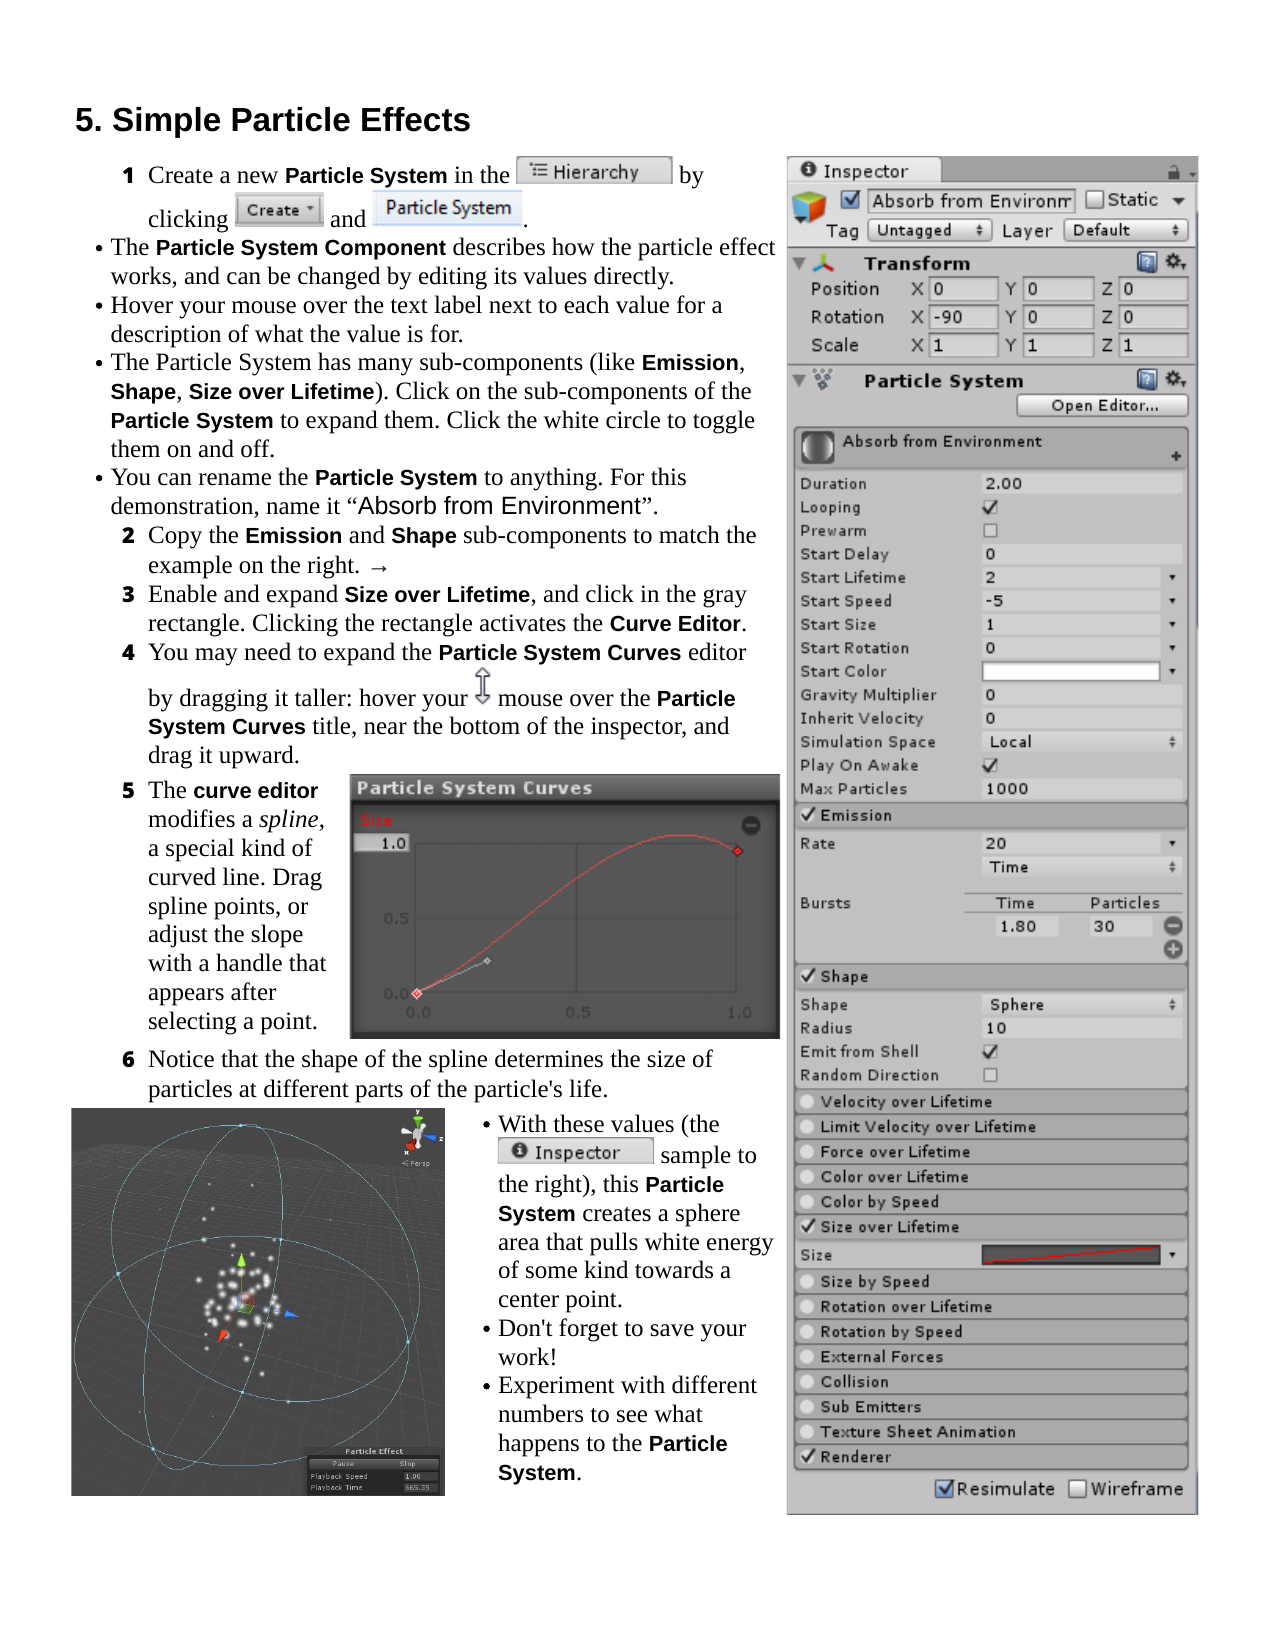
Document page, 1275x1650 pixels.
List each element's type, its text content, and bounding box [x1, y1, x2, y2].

picture [372, 189, 523, 227]
table_header With these values (the sample to the right), this Particle System creates a sphere area that pulls white energy of some kind towards a center point. Don't forget to save your work! Experiment with different numbers to see what happens to the Particle System. [455, 1103, 781, 1501]
table_header Create a new Particle System in the by clicking and . The Particle System Component describes how the particle effect works, and can be changed by editing its values directly. Hover your mouse over the text label next to each value for a description of what the value is for. The Particle System has many sub-components (like Emission, Shape, Size over Lifetime). Click on the sub-components of the Particle System to expand them. Click the white circle to toggle them on and off. You can rename the Particle System to anything. For this demonstration, name it “Absorb from Environment”. Copy the Emission and Shape sub-components to match the example on the right. → Enable and expand Size over Lifetime, and click in the gray rectangle. Clicking the rectangle activates the Curve Editor. You may need to expand the Particle System Curves editor by dragging it taller: hover your mouse over the Particle System Curves title, near the bottom of the inspector, and drag it upward. Notice that the shape of the spline determines the size of particles at different parts of the particle's life. [67, 1501, 781, 1536]
table_header [781, 151, 1198, 1536]
picture [71, 1108, 445, 1496]
picture [349, 774, 781, 1039]
picture [474, 667, 492, 706]
picture [497, 1137, 655, 1164]
table_header The curve editor modifies a spline, a special kind of curved line. Drag spline points, or adjust the slope with a handle that appears after selecting a point. [67, 769, 344, 1044]
subtitle 5. Simple Particle Effects [75, 100, 1200, 138]
table_header Create a new Particle System in the by clicking and . The Particle System Component describes how the particle effect works, and can be changed by editing its values directly. Hover your mouse over the text label next to each value for a description of what the value is for. The Particle System has many sub-components (like Emission, Shape, Size over Lifetime). Click on the sub-components of the Particle System to expand them. Click the white circle to toggle them on and off. You can rename the Particle System to anything. For this demonstration, name it “Absorb from Environment”. Copy the Emission and Shape sub-components to match the example on the right. → Enable and expand Size over Lifetime, and click in the gray rectangle. Clicking the rectangle activates the Curve Editor. You may need to expand the Particle System Curves editor by dragging it taller: hover your mouse over the Particle System Curves title, near the bottom of the inspector, and drag it upward. Notice that the shape of the spline determines the size of particles at different parts of the particle's life. [67, 1044, 781, 1103]
table_header [67, 1103, 455, 1501]
picture [234, 192, 324, 227]
picture [516, 156, 673, 184]
picture [786, 156, 1199, 1515]
table_header Create a new Particle System in the by clicking and . The Particle System Component describes how the particle effect works, and can be changed by editing its values directly. Hover your mouse over the text label next to each value for a description of what the value is for. The Particle System has many sub-components (like Emission, Shape, Size over Lifetime). Click on the sub-components of the Particle System to expand them. Click the white circle to toggle them on and off. You can rename the Particle System to anything. For this demonstration, name it “Absorb from Environment”. Copy the Emission and Shape sub-components to match the example on the right. → Enable and expand Size over Lifetime, and click in the gray rectangle. Clicking the rectangle activates the Curve Editor. You may need to expand the Particle System Curves editor by dragging it taller: hover your mouse over the Particle System Curves title, near the bottom of the inspector, and drag it upward. Notice that the shape of the spline determines the size of particles at different parts of the particle's life. [67, 151, 781, 769]
table_header [344, 769, 781, 1044]
